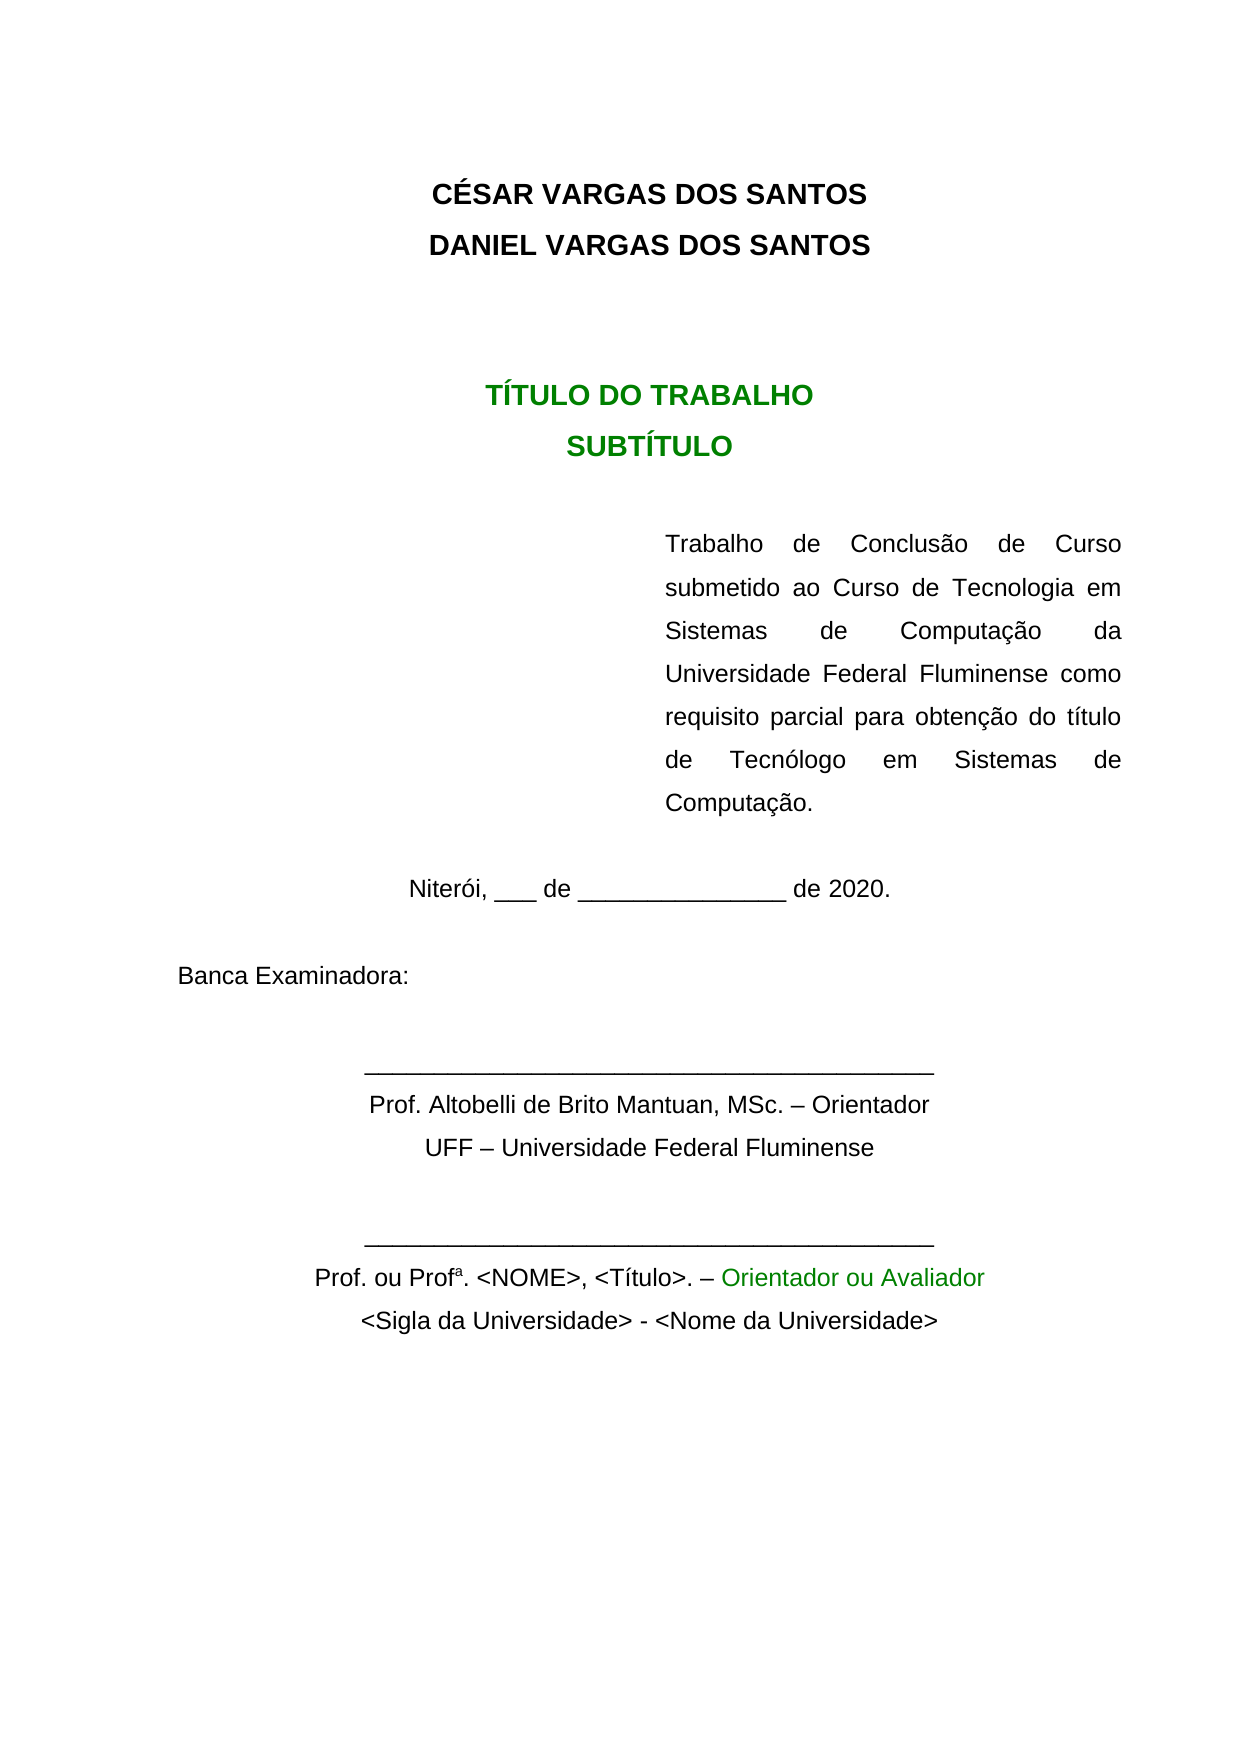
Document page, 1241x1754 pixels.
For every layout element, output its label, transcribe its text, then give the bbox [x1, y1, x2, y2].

text _________________________________________ [177, 1047, 1122, 1076]
text <Sigla da Universidade> - <Nome da Universidade> [177, 1306, 1122, 1334]
text UFF – Universidade Federal Fluminense [177, 1133, 1122, 1162]
text Prof. Altobelli de Brito Mantuan, MSc. – Orientador [177, 1090, 1122, 1119]
text Trabalho de Conclusão de Curso submetido ao Curso de Tecnologia em Sistemas de Computação da Universidade Federal Fluminense como requisito parcial para obtenção do título de Tecnólogo em Sistemas de Computação. [665, 529, 1122, 817]
text Prof. ou Profa. <NOME>, <Título>. – Orientador ou Avaliador [177, 1262, 1122, 1291]
text DANIEL VARGAS DOS SANTOS [177, 227, 1122, 261]
text _________________________________________ [177, 1219, 1122, 1248]
text SUBTÍTULO [177, 429, 1122, 462]
text Niterói, ___ de _______________ de 2020. [177, 874, 1122, 903]
text Banca Examinadora: [177, 961, 1122, 989]
text TÍTULO DO TRABALHO [177, 378, 1122, 412]
text CÉSAR VARGAS DOS SANTOS [177, 177, 1122, 211]
